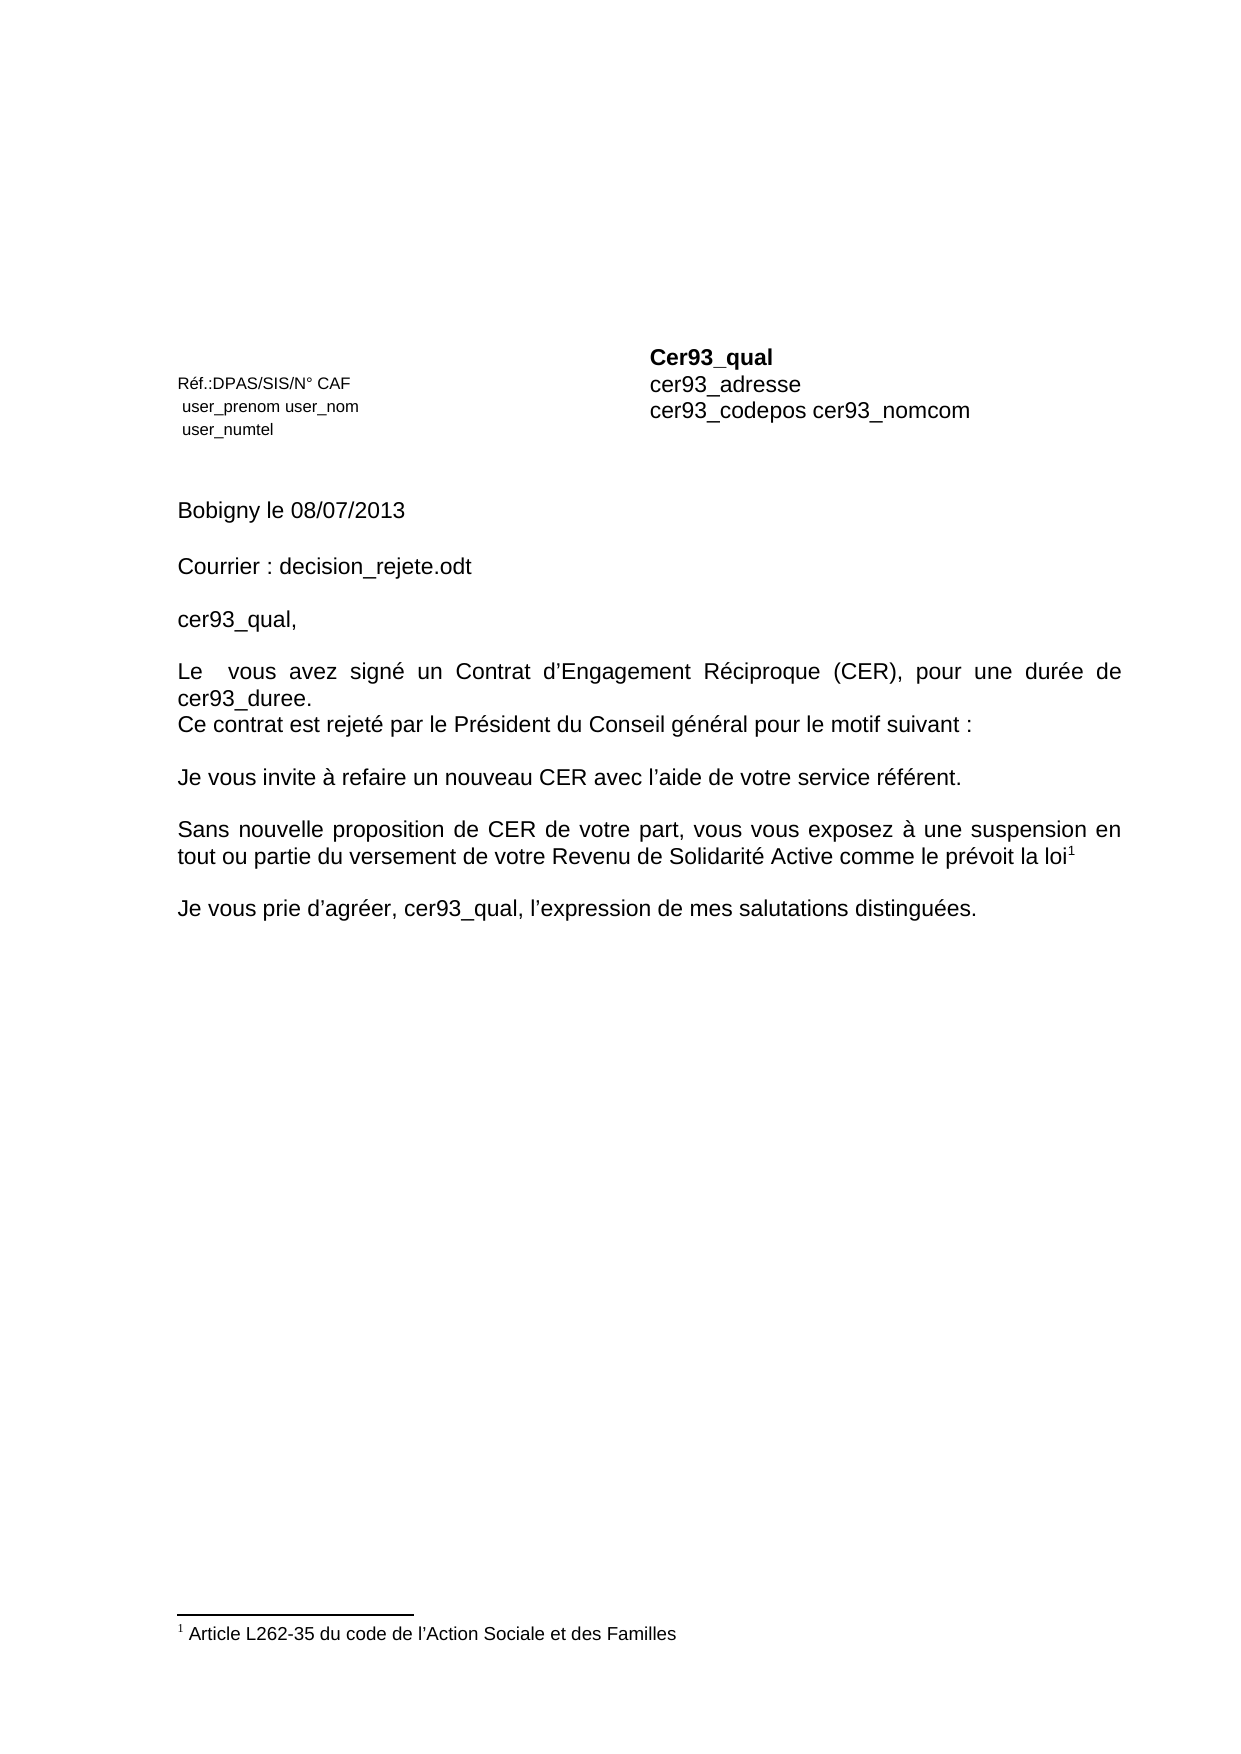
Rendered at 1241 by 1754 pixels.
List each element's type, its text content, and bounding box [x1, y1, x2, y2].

text Je vous prie d’agréer, , l’expression de mes salutations distinguées. [177, 895, 1122, 922]
text Je vous invite à refaire un nouveau CER avec l’aide de votre service référent. [177, 764, 1122, 790]
text Sans nouvelle proposition de CER de votre part, vous vous exposez à une suspension en tout ou partie du versement de votre Revenu de Solidarité Active comme le prévoit la loi [177, 816, 1122, 869]
text Ce contrat est rejeté par le Président du Conseil général pour le motif suivant : [177, 711, 1122, 737]
table_header [177, 233, 649, 271]
table_header [650, 233, 1122, 271]
text , [177, 606, 1122, 632]
text Article L262-35 du code de l’Action Sociale et des Familles [177, 1621, 1122, 1645]
table_cell [650, 271, 1122, 371]
table_cell [650, 371, 1122, 526]
table_cell Réf.:DPAS/SIS/N° CAF Bobigny le [177, 371, 649, 526]
table_cell [177, 271, 649, 371]
text Le vous avez signé un Contrat d’Engagement Réciproque (CER), pour une durée de . [177, 658, 1122, 711]
text Courrier : decision_rejete.odt [177, 553, 1122, 579]
